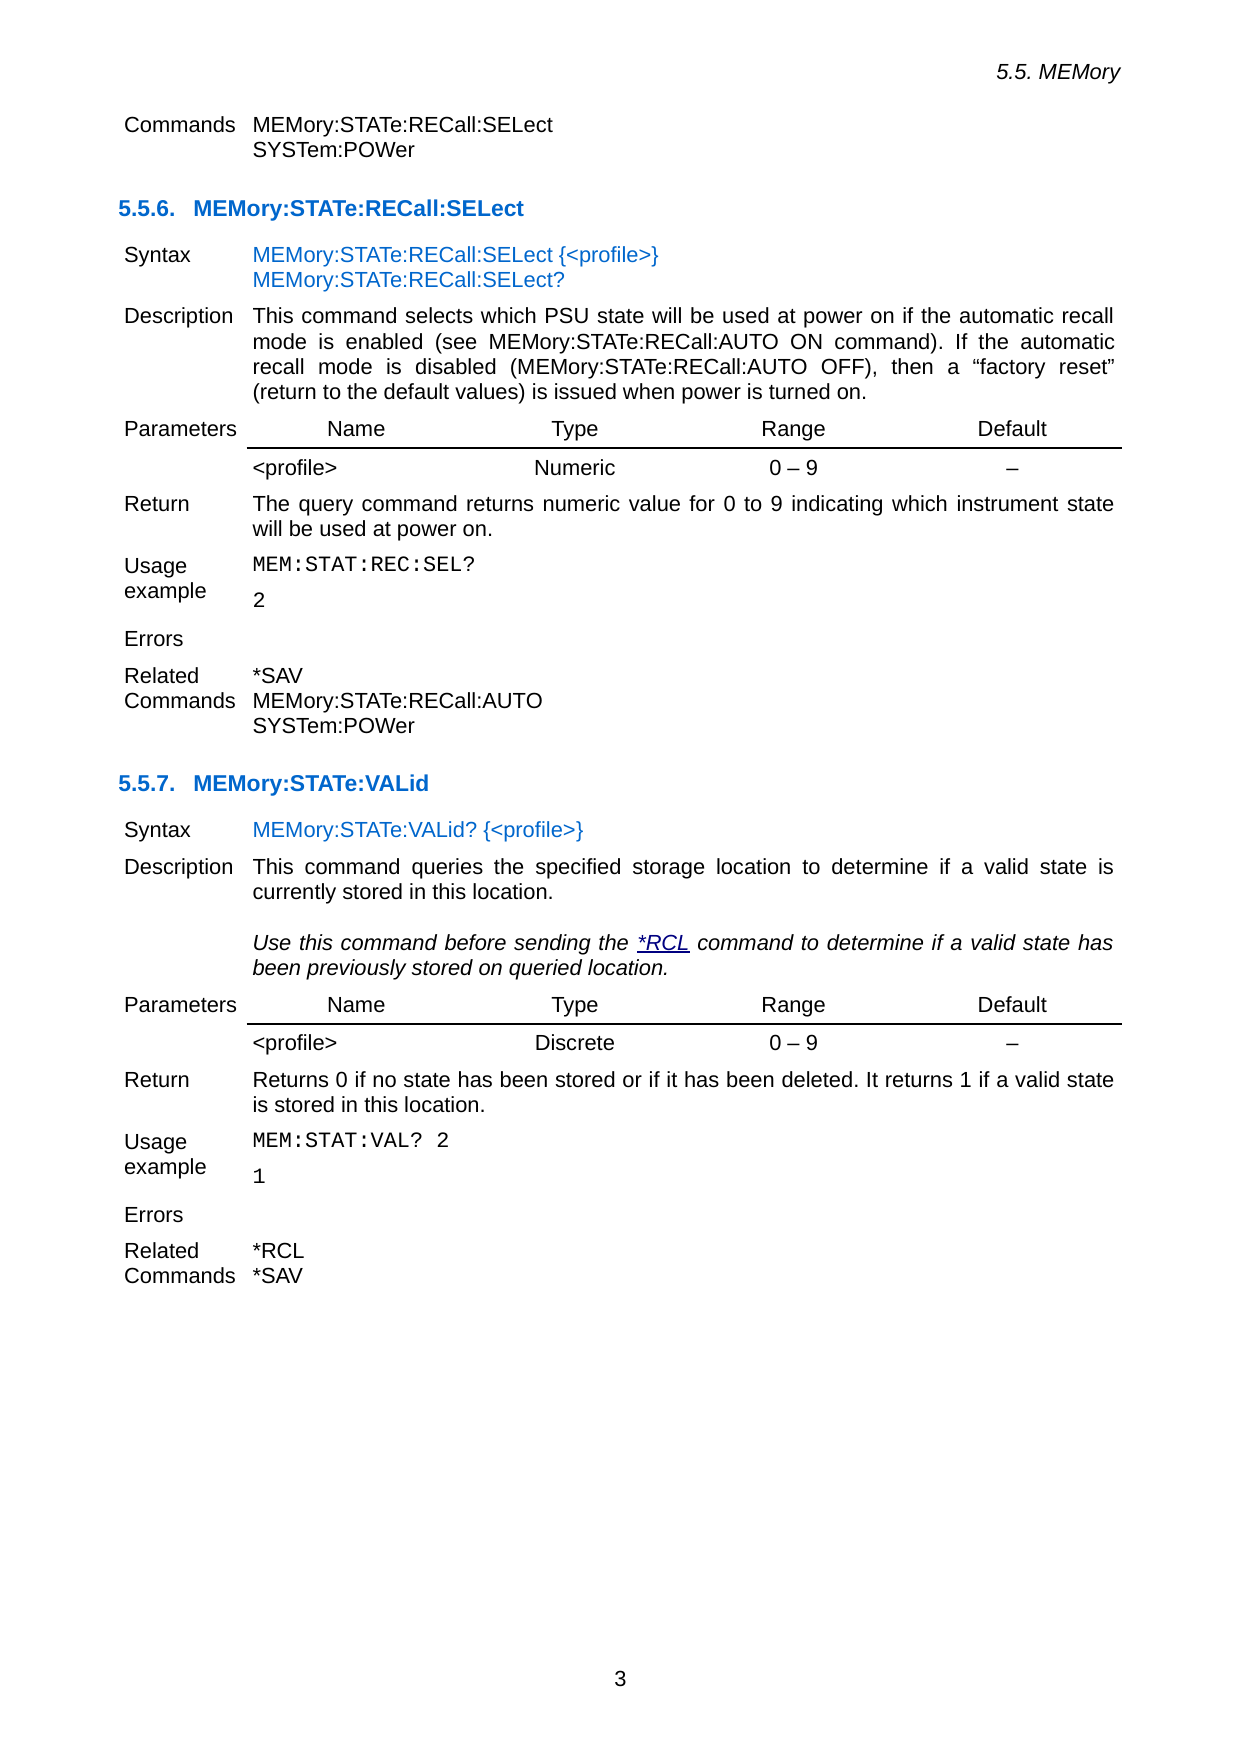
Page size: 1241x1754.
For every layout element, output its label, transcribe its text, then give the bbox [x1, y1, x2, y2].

table_cell *RCL *SAV [247, 1233, 1122, 1294]
table_cell Type [465, 410, 684, 447]
subtitle MEMory:STATe:VALid [118, 770, 1122, 797]
table_cell Returns 0 if no state has been stored or if it has been deleted. It returns 1 if a valid state is stored in this location. [247, 1061, 1122, 1123]
table_cell Parameters [118, 986, 247, 1061]
table_cell Description [118, 848, 247, 986]
table_cell Usage example [118, 547, 247, 620]
subtitle MEMory:STATe:RECall:SELect [118, 195, 1122, 221]
table_cell <profile> [247, 449, 465, 485]
table_header Syntax [118, 812, 247, 848]
table_cell MEM:STAT:REC:SEL? 2 [247, 547, 1122, 620]
table_header MEMory:STATe:RECall:SELect {<profile>} MEMory:STATe:RECall:SELect? [247, 236, 1122, 298]
table_cell 0 – 9 [684, 449, 903, 485]
table_cell Related Commands [118, 657, 247, 744]
table_cell MEM:STAT:VAL? 2 1 [247, 1123, 1122, 1196]
table_cell Type [465, 986, 684, 1022]
table_cell Usage example [118, 1123, 247, 1196]
table_cell <profile> [247, 1025, 465, 1061]
table_cell Default [903, 410, 1122, 447]
table_cell [247, 1196, 1122, 1232]
table_cell [247, 620, 1122, 657]
table_cell Name [247, 986, 465, 1022]
table_cell Commands [118, 106, 247, 168]
table_cell *SAV MEMory:STATe:RECall:AUTO SYSTem:POWer [247, 657, 1122, 744]
table_cell 0 – 9 [684, 1025, 903, 1061]
table_cell Name [247, 410, 465, 447]
table_cell – [903, 449, 1122, 485]
table_cell This command selects which PSU state will be used at power on if the automatic recall mode is enabled (see MEMory:STATe:RECall:AUTO ON command). If the automatic recall mode is disabled (MEMory:STATe:RECall:AUTO OFF), then a “factory reset” (return to the default values) is issued when power is turned on. [247, 298, 1122, 410]
table_cell Discrete [465, 1025, 684, 1061]
table_cell The query command returns numeric value for 0 to 9 indicating which instrument state will be used at power on. [247, 485, 1122, 547]
table_cell Errors [118, 1196, 247, 1232]
table_cell Description [118, 298, 247, 410]
table_cell Parameters [118, 410, 247, 485]
table_cell This command queries the specified storage location to determine if a valid state is currently stored in this location. Use this command before sending the *RCL command to determine if a valid state has been previously stored on queried location. [247, 848, 1122, 986]
table_cell Numeric [465, 449, 684, 485]
table_cell Return [118, 1061, 247, 1123]
table_cell Range [684, 986, 903, 1022]
table_cell Related Commands [118, 1233, 247, 1294]
table_cell Errors [118, 620, 247, 657]
table_header MEMory:STATe:VALid? {<profile>} [247, 812, 1122, 848]
table_header Syntax [118, 236, 247, 298]
table_cell Default [903, 986, 1122, 1022]
table_cell Range [684, 410, 903, 447]
table_cell – [903, 1025, 1122, 1061]
table_cell Return [118, 485, 247, 547]
table_cell MEMory:STATe:RECall:SELect SYSTem:POWer [247, 106, 1122, 168]
